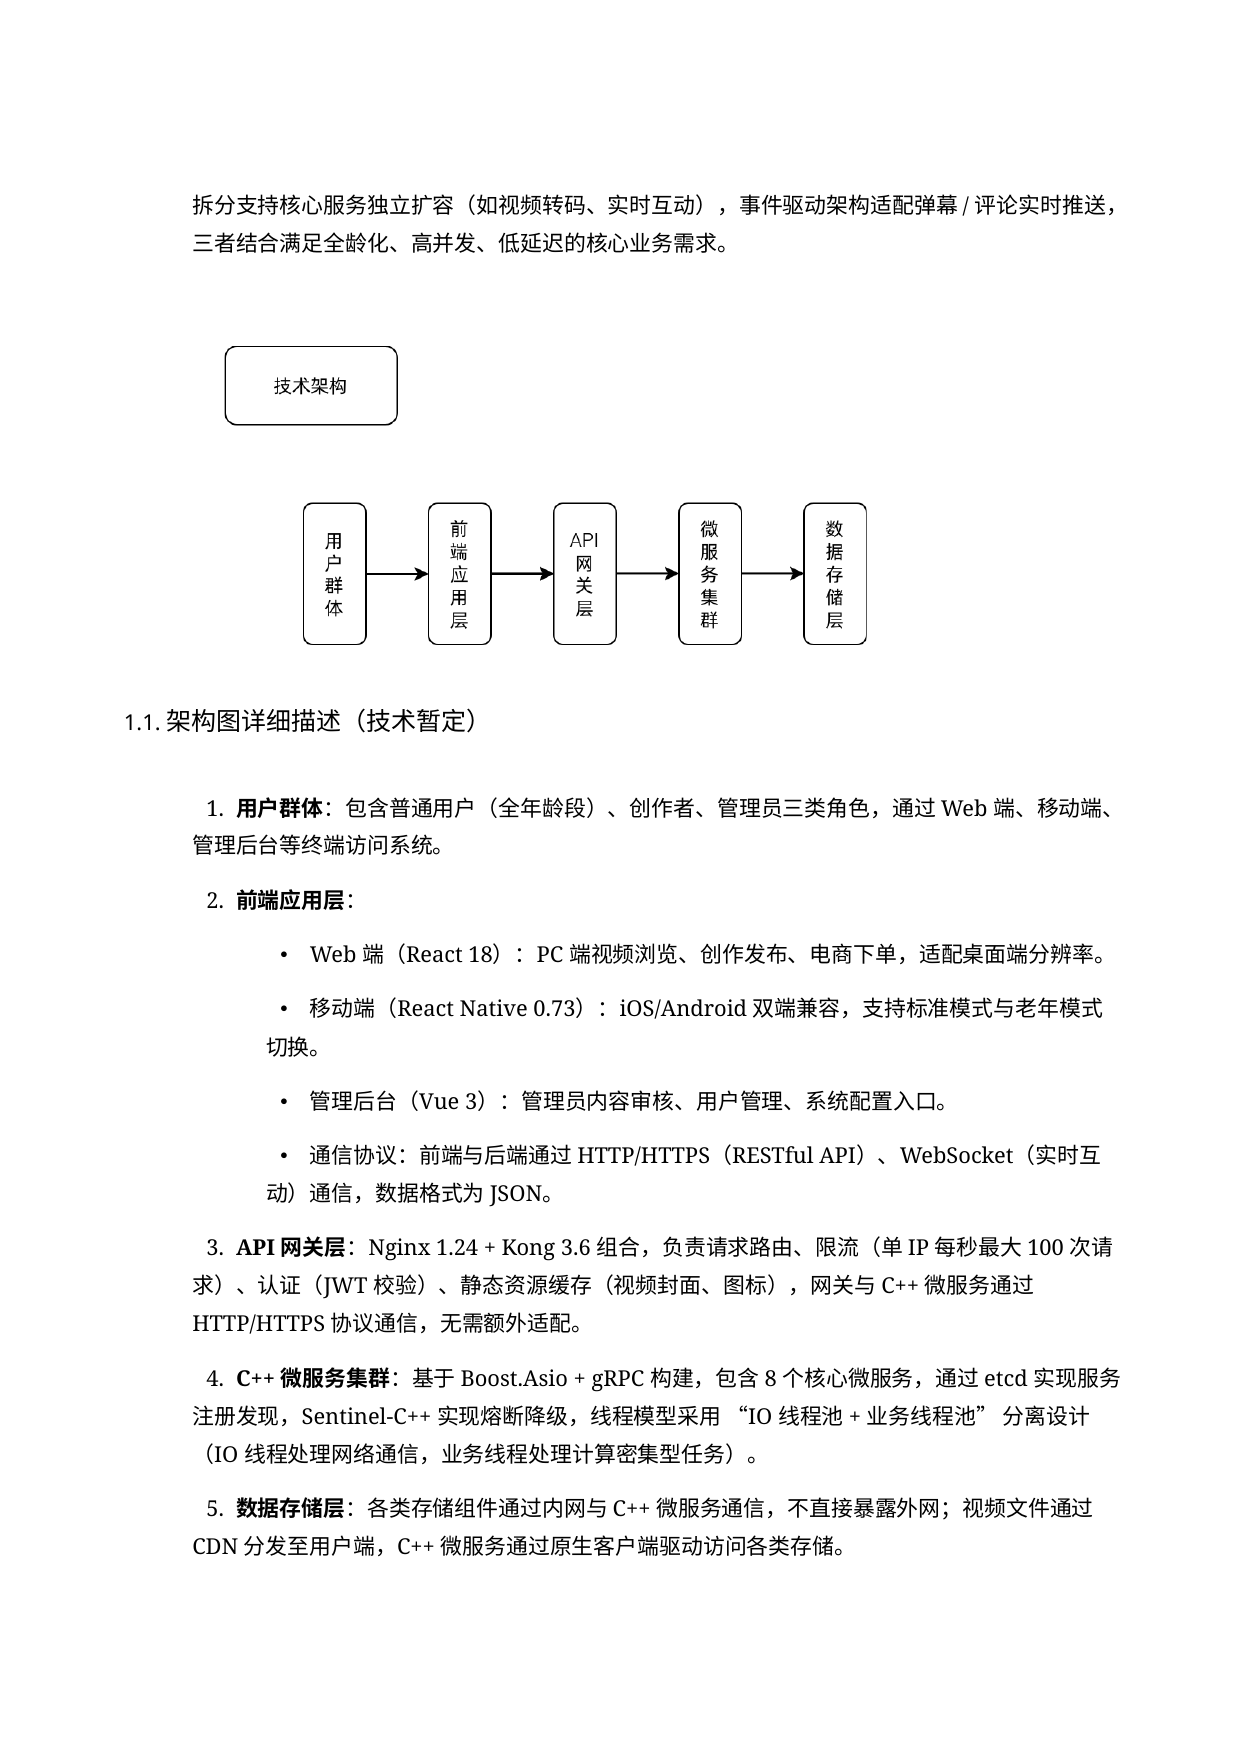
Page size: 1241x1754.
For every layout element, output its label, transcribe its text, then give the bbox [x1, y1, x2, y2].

subtitle 架构图详细描述（技术暂定） [118, 701, 1122, 738]
list API 网关层：Nginx 1.24 + Kong 3.6 组合，负责请求路由、限流（单 IP 每秒最大 100 次请求）、认证（JWT 校验）、静态资源缓存（视频封面、图标），网关与 C++ 微服务通过 HTTP/HTTPS 协议通信，无需额外适配。 [162, 1230, 1122, 1338]
list 选型理由：C++ 语言在高性能、低延迟场景具备天然优势，分层架构实现职责隔离，微服务拆分支持核心服务独立扩容（如视频转码、实时互动），事件驱动架构适配弹幕 / 评论实时推送，三者结合满足全龄化、高并发、低延迟的核心业务需求。 [162, 188, 1122, 257]
picture [224, 346, 867, 645]
list 管理后台（Vue 3）：管理员内容审核、用户管理、系统配置入口。 [236, 1084, 1122, 1115]
list C++ 微服务集群：基于 Boost.Asio + gRPC 构建，包含 8 个核心微服务，通过 etcd 实现服务注册发现，Sentinel-C++ 实现熔断降级，线程模型采用 “IO 线程池 + 业务线程池” 分离设计（IO 线程处理网络通信，业务线程处理计算密集型任务）。 [162, 1361, 1122, 1469]
list 移动端（React Native 0.73）：iOS/Android 双端兼容，支持标准模式与老年模式切换。 [236, 991, 1122, 1061]
list Web 端（React 18）：PC 端视频浏览、创作发布、电商下单，适配桌面端分辨率。 [236, 937, 1122, 969]
list 数据存储层：各类存储组件通过内网与 C++ 微服务通信，不直接暴露外网；视频文件通过 CDN 分发至用户端，C++ 微服务通过原生客户端驱动访问各类存储。 [162, 1491, 1122, 1561]
list 通信协议：前端与后端通过 HTTP/HTTPS（RESTful API）、WebSocket（实时互动）通信，数据格式为 JSON。 [236, 1138, 1122, 1208]
list 用户群体：包含普通用户（全年龄段）、创作者、管理员三类角色，通过 Web 端、移动端、管理后台等终端访问系统。 [162, 791, 1122, 860]
list 前端应用层： [162, 883, 1122, 914]
